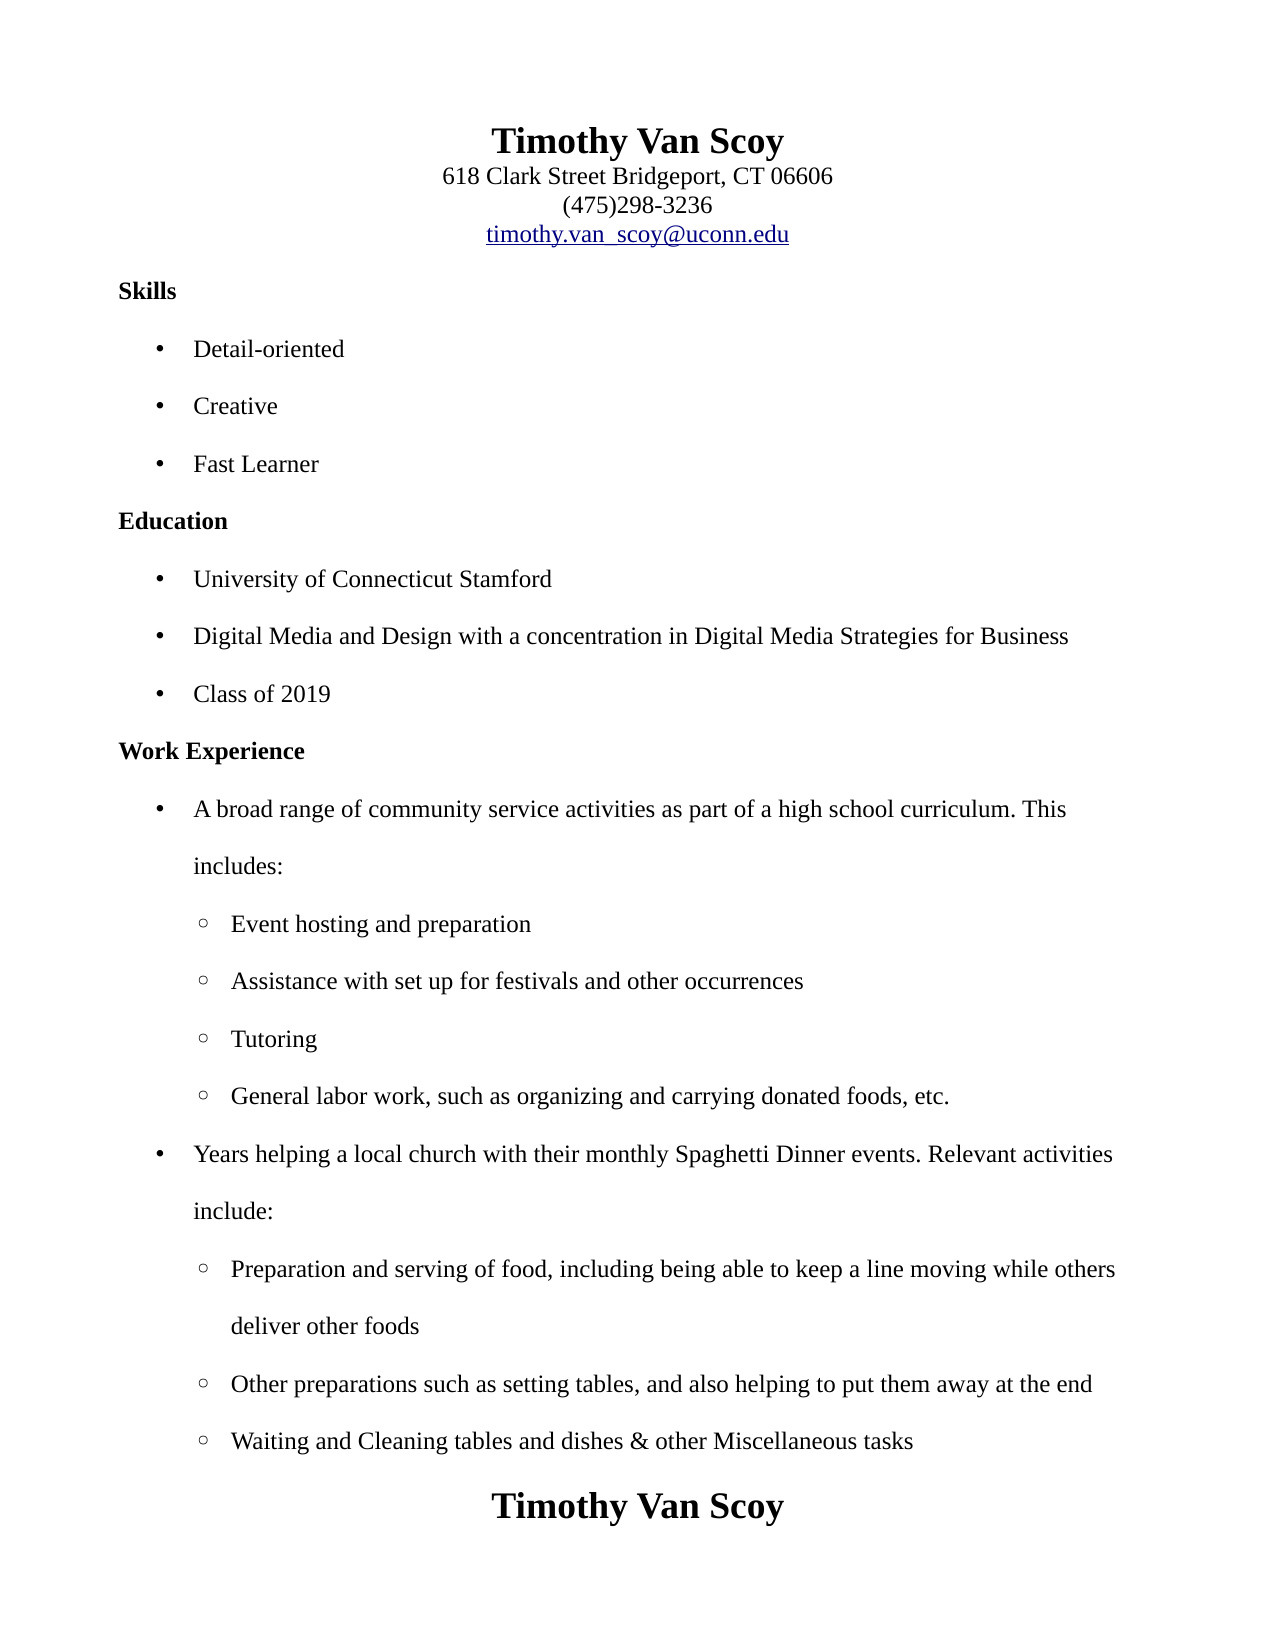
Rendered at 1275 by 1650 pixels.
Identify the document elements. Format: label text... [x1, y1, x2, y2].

list Digital Media and Design with a concentration in Digital Media Strategies for Business [156, 621, 1157, 650]
text Timothy Van Scoy [118, 118, 1157, 161]
list Detail-oriented [156, 334, 1157, 362]
list Preparation and serving of food, including being able to keep a line moving while others deliver other foods [193, 1254, 1157, 1340]
list Fast Learner [156, 449, 1157, 477]
list General labor work, such as organizing and carrying donated foods, etc. [193, 1081, 1157, 1110]
text timothy.van_scoy@uconn.edu [118, 219, 1157, 247]
text Skills [118, 276, 1157, 305]
text Work Experience [118, 736, 1157, 765]
list Other preparations such as setting tables, and also helping to put them away at the end [193, 1369, 1157, 1397]
text Education [118, 506, 1157, 535]
text (475)298-3236 [118, 190, 1157, 219]
list Assistance with set up for festivals and other occurrences [193, 966, 1157, 995]
list Waiting and Cleaning tables and dishes & other Miscellaneous tasks [193, 1426, 1157, 1455]
text 618 Clark Street Bridgeport, CT 06606 [118, 161, 1157, 190]
list Tutoring [193, 1024, 1157, 1052]
list Event hosting and preparation [193, 909, 1157, 937]
list Years helping a local church with their monthly Spaghetti Dinner events. Relevant activities include: [156, 1139, 1157, 1225]
list A broad range of community service activities as part of a high school curriculum. This includes: [156, 794, 1157, 880]
text Timothy Van Scoy [118, 1484, 1157, 1527]
list Class of 2019 [156, 679, 1157, 707]
list University of Connecticut Stamford [156, 564, 1157, 592]
list Creative [156, 391, 1157, 420]
